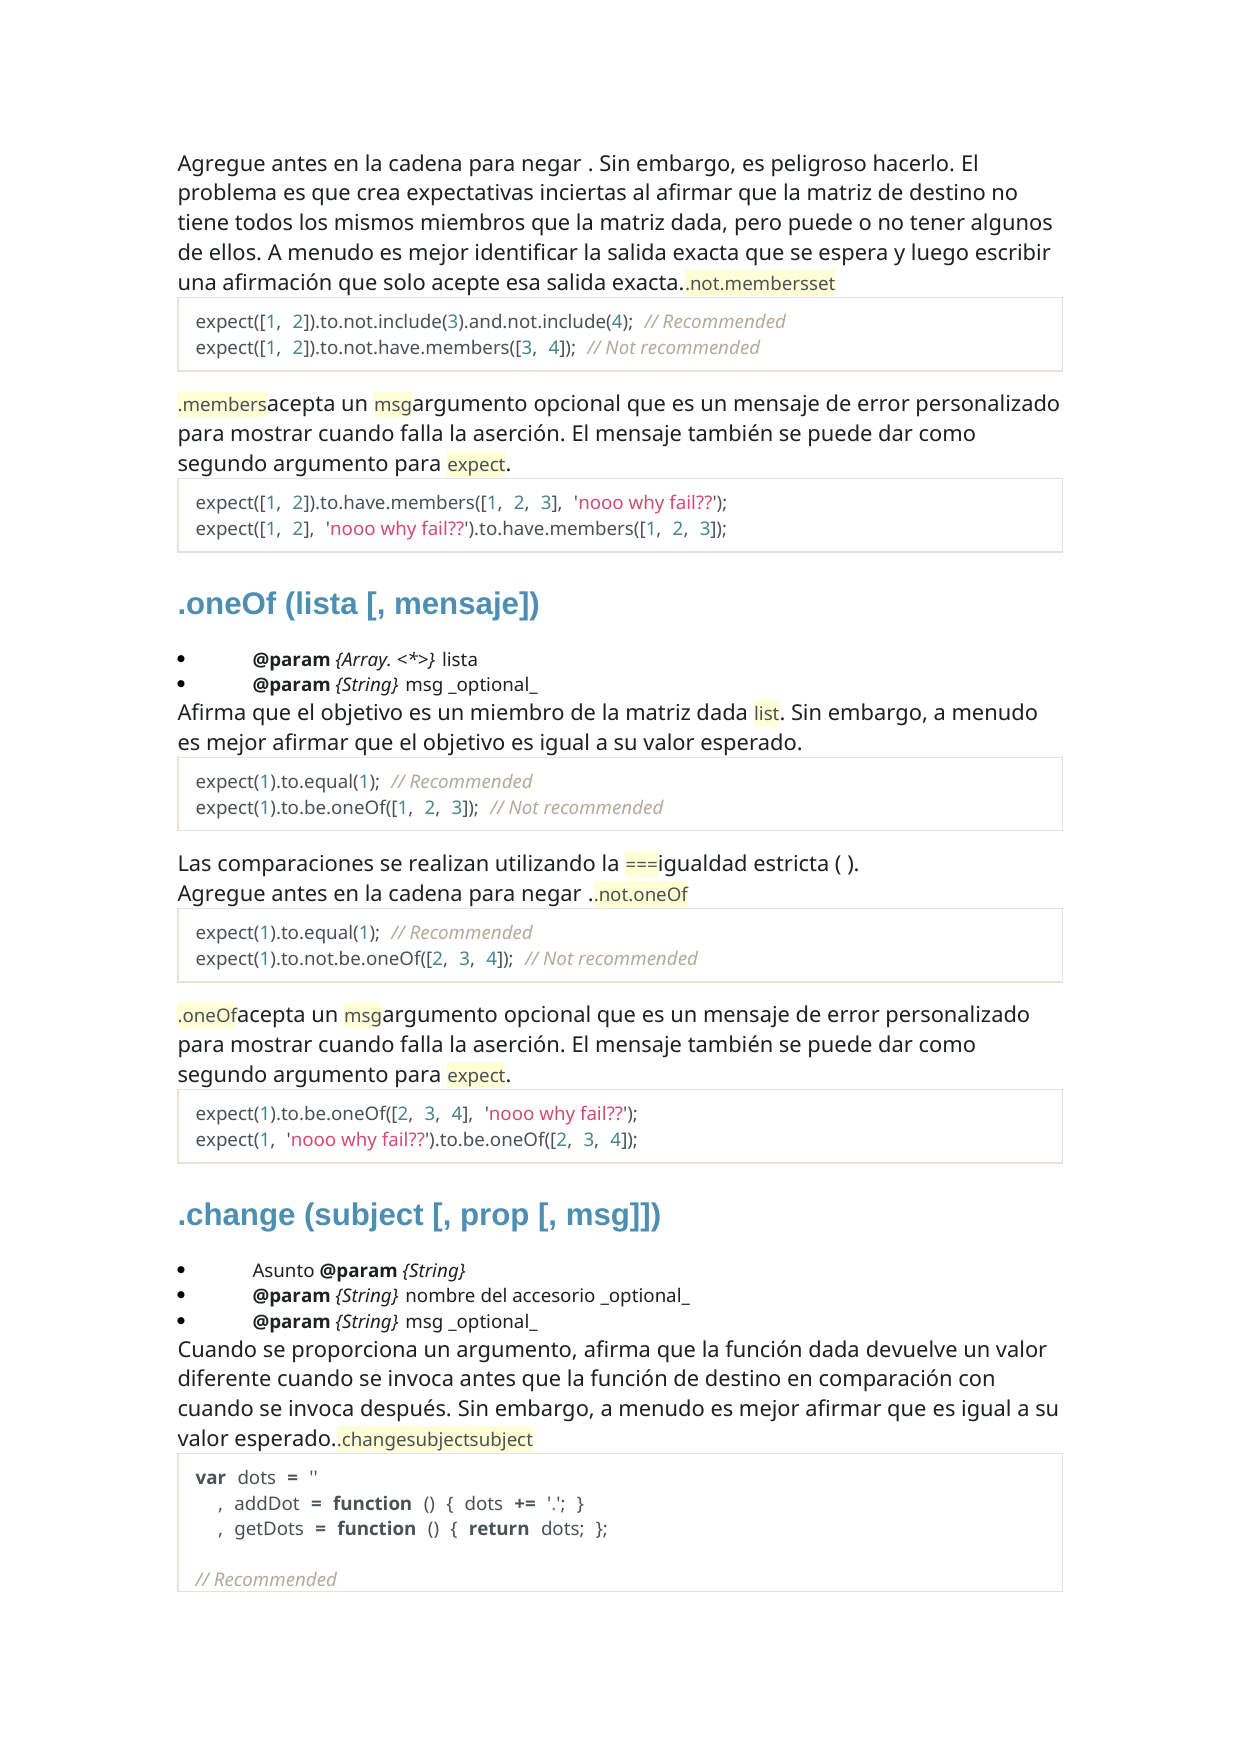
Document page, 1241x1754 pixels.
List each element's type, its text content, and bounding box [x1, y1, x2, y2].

text expect(1, 'nooo why fail??').to.be.oneOf([2, 3, 4]); [179, 1114, 1062, 1162]
text .membersacepta un msgargumento opcional que es un mensaje de error personalizado para mostrar cuando falla la aserción. El mensaje también se puede dar como segundo argumento para expect. [177, 388, 1063, 478]
subtitle .oneOf (lista [, mensaje]) [177, 585, 1063, 621]
text Cuando se proporciona un argumento, afirma que la función dada devuelve un valor diferente cuando se invoca antes que la función de destino en comparación con cuando se invoca después. Sin embargo, a menudo es mejor afirmar que es igual a su valor esperado..changesubjectsubject [177, 1333, 1063, 1453]
text expect(1).to.not.be.oneOf([2, 3, 4]); // Not recommended [179, 933, 1062, 981]
list @param {String} msg _optional_ [177, 671, 1063, 697]
text expect(1).to.be.oneOf([1, 2, 3]); // Not recommended [179, 782, 1062, 830]
text , addDot = function () { dots += '.'; } [179, 1478, 1062, 1504]
subtitle .change (subject [, prop [, msg]]) [177, 1196, 1063, 1232]
text expect(1).to.equal(1); // Recommended [179, 758, 1062, 782]
text Las comparaciones se realizan utilizando la ===igualdad estricta ( ). [177, 848, 1063, 878]
text expect([1, 2], 'nooo why fail??').to.have.members([1, 2, 3]); [179, 503, 1062, 551]
text expect([1, 2]).to.not.include(3).and.not.include(4); // Recommended [179, 298, 1062, 322]
text expect(1).to.be.oneOf([2, 3, 4], 'nooo why fail??'); [179, 1090, 1062, 1114]
list Asunto @param {String} [177, 1257, 1063, 1282]
text Agregue antes en la cadena para negar . Sin embargo, es peligroso hacerlo. El problema es que crea expectativas inciertas al afirmar que la matriz de destino no tiene todos los mismos miembros que la matriz dada, pero puede o no tener algunos de ellos. A menudo es mejor identificar la salida exacta que se espera y luego escribir una afirmación que solo acepte esa salida exacta..not.membersset [177, 148, 1063, 297]
text expect(1).to.equal(1); // Recommended [179, 909, 1062, 933]
text expect([1, 2]).to.not.have.members([3, 4]); // Not recommended [179, 322, 1062, 370]
text // Recommended [179, 1555, 1062, 1591]
text .oneOfacepta un msgargumento opcional que es un mensaje de error personalizado para mostrar cuando falla la aserción. El mensaje también se puede dar como segundo argumento para expect. [177, 999, 1063, 1089]
text Agregue antes en la cadena para negar ..not.oneOf [177, 878, 1063, 908]
text , getDots = function () { return dots; }; [179, 1504, 1062, 1529]
text Afirma que el objetivo es un miembro de la matriz dada list. Sin embargo, a menudo es mejor afirmar que el objetivo es igual a su valor esperado. [177, 697, 1063, 756]
list @param {Array. <*>} lista [177, 646, 1063, 671]
list @param {String} msg _optional_ [177, 1308, 1063, 1333]
text expect([1, 2]).to.have.members([1, 2, 3], 'nooo why fail??'); [179, 479, 1062, 503]
list @param {String} nombre del accesorio _optional_ [177, 1282, 1063, 1308]
text var dots = '' [179, 1454, 1062, 1478]
